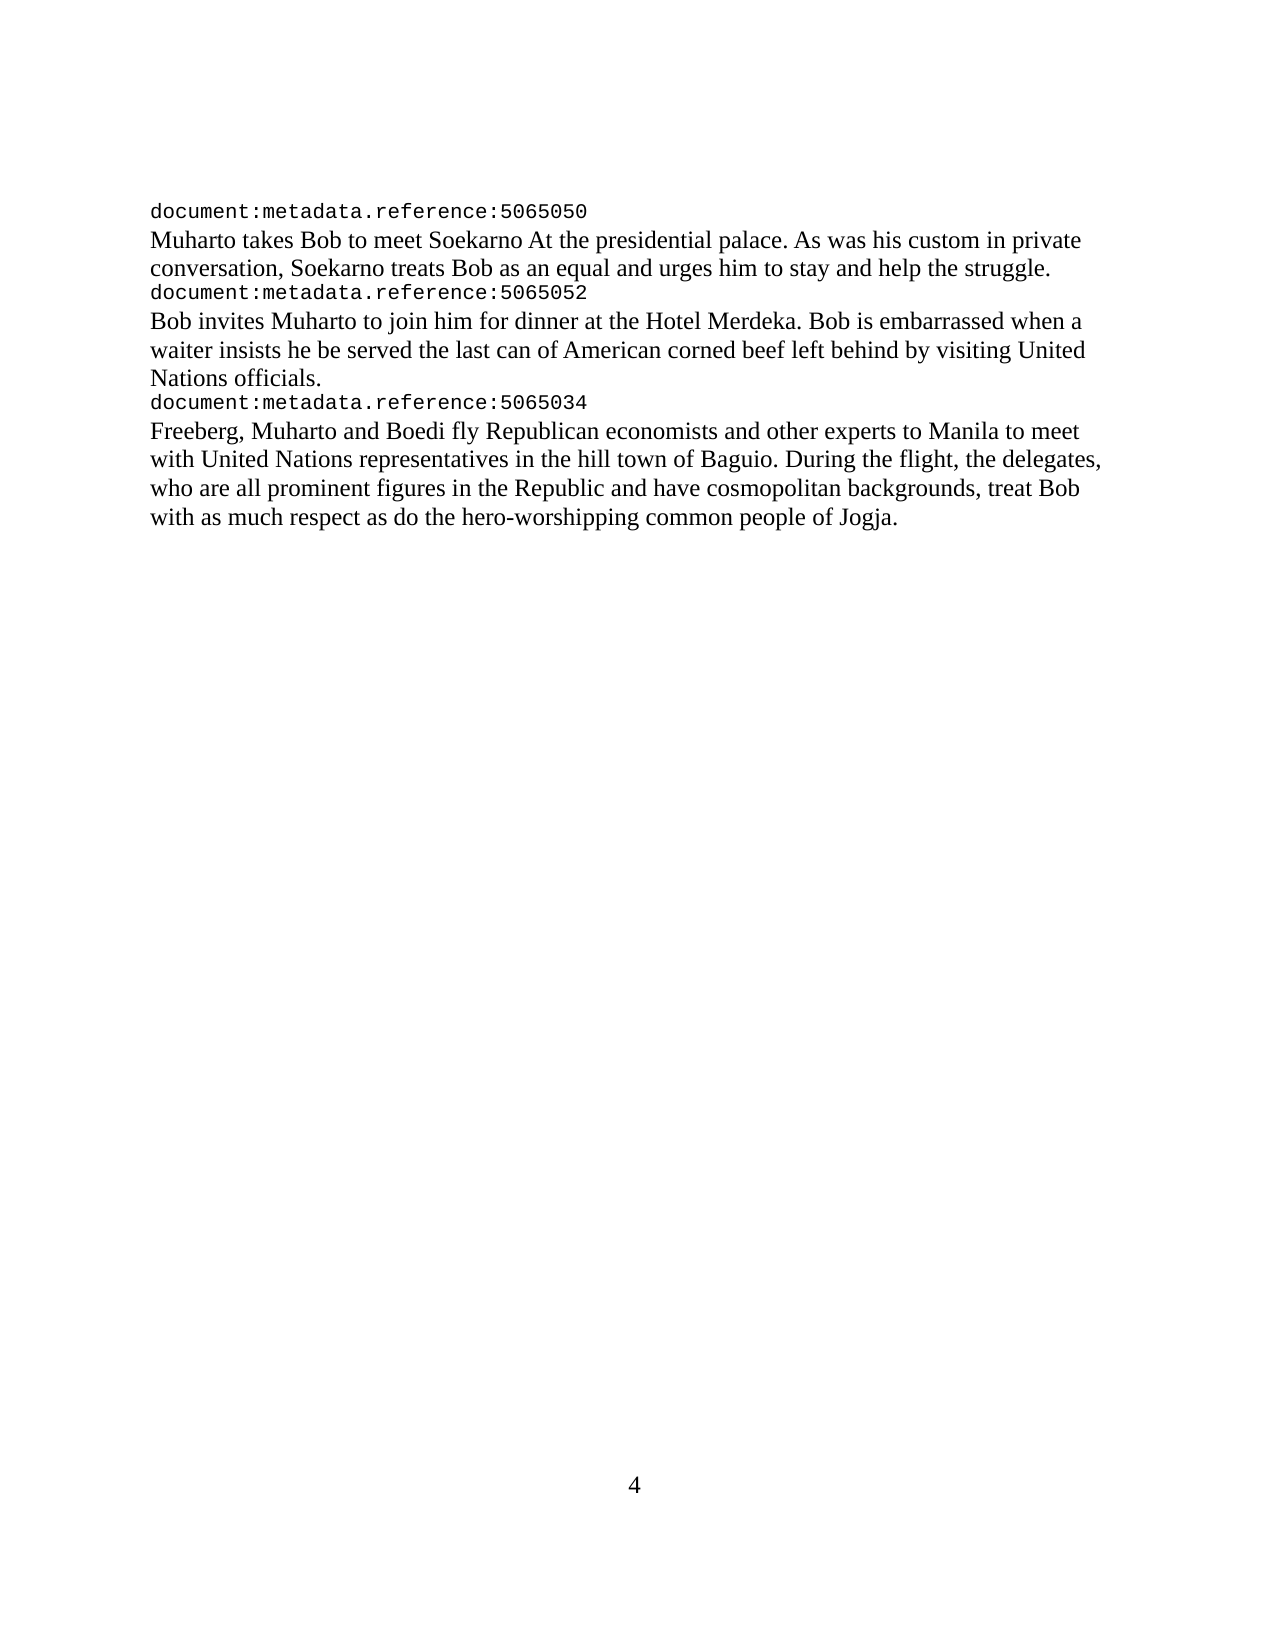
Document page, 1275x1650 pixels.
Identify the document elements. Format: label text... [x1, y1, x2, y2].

text document:metadata.reference:5065034 [150, 392, 1125, 416]
text Freeberg, Muharto and Boedi fly Republican economists and other experts to Manila to meet with United Nations representatives in the hill town of Baguio. During the flight, the delegates, who are all prominent figures in the Republic and have cosmopolitan backgrounds, treat Bob with as much respect as do the hero-worshipping common people of Jogja. [150, 416, 1125, 531]
text document:metadata.reference:5065052 [150, 282, 1125, 306]
text Muharto takes Bob to meet Soekarno At the presidential palace. As was his custom in private conversation, Soekarno treats Bob as an equal and urges him to stay and help the struggle. [150, 225, 1125, 282]
text document:metadata.reference:5065050 [150, 201, 1125, 225]
text Bob invites Muharto to join him for dinner at the Hotel Merdeka. Bob is embarrassed when a waiter insists he be served the last can of American corned beef left behind by visiting United Nations officials. [150, 306, 1125, 392]
